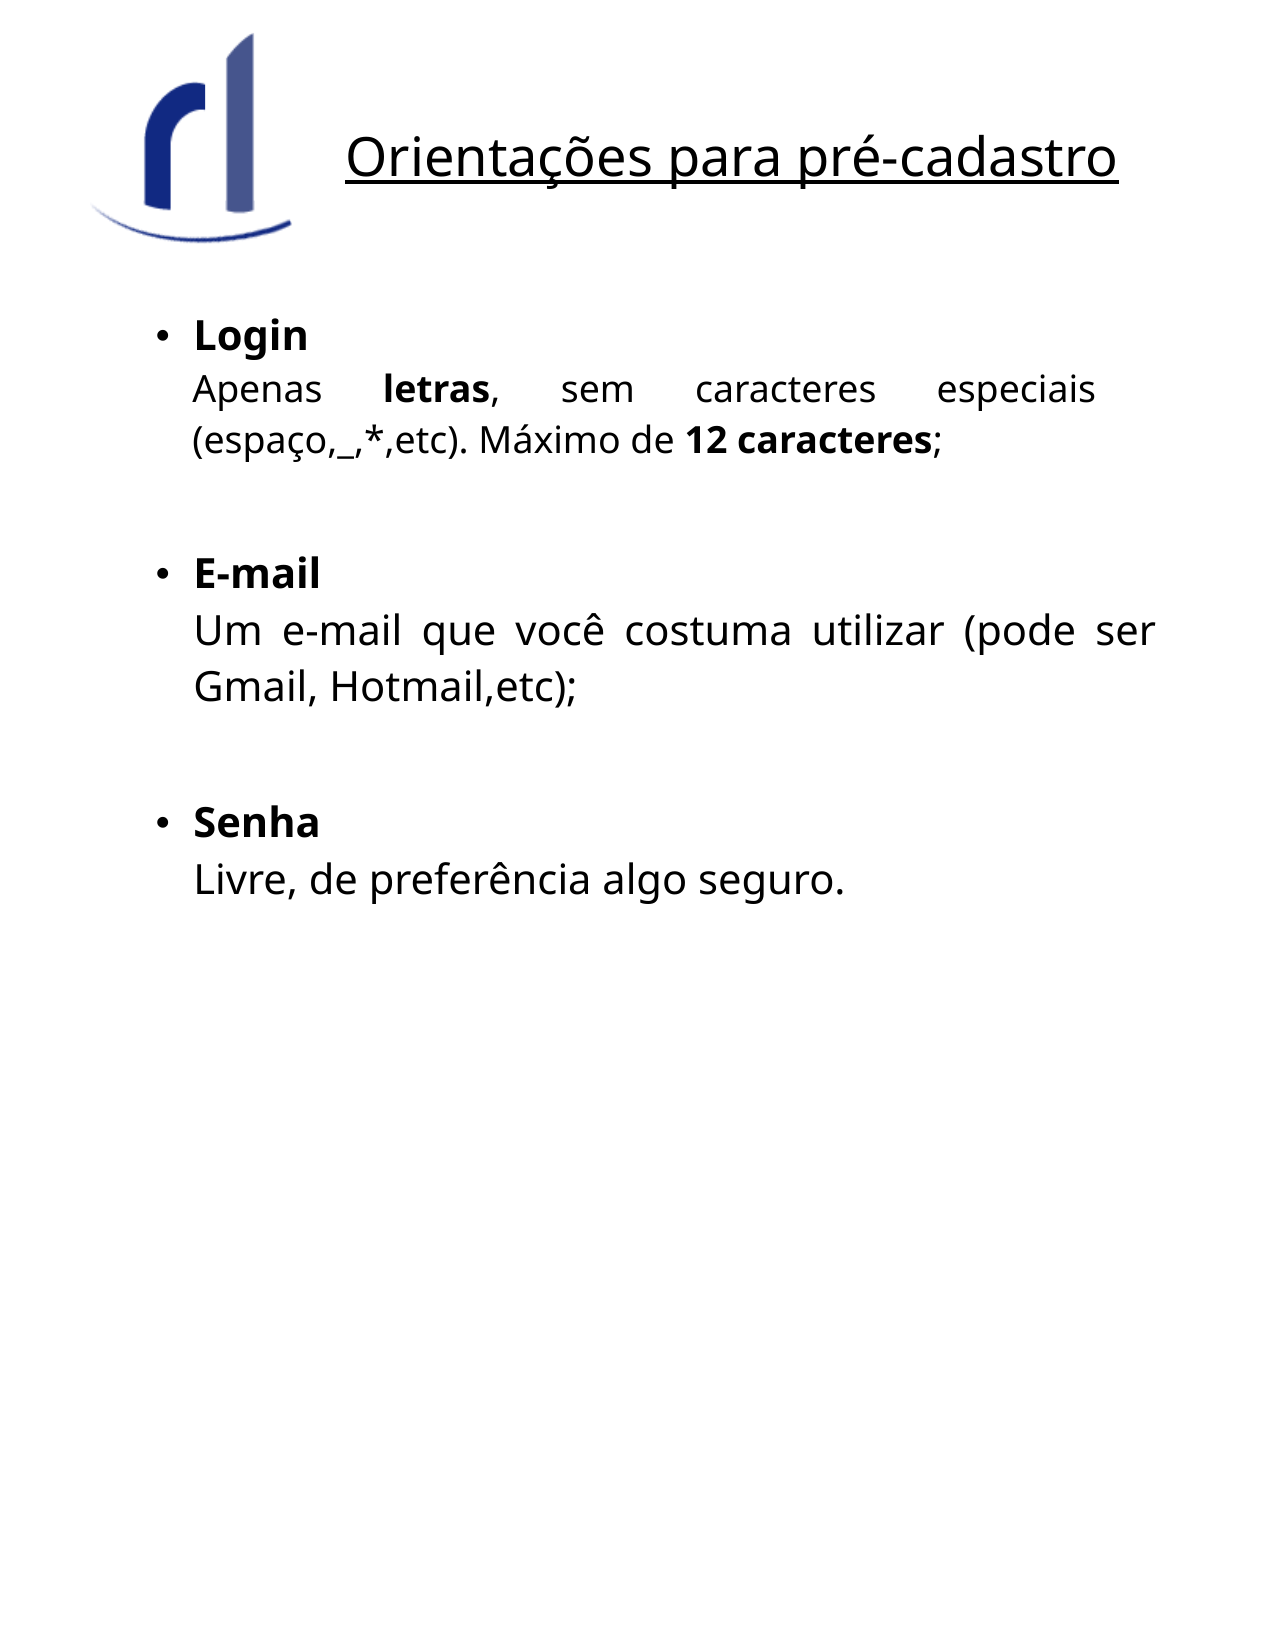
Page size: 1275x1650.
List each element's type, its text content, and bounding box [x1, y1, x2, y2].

text Apenas letras, sem caracteres especiais (espaço,_,*,etc). Máximo de 12 caracteres; [118, 362, 1157, 464]
list Senha [156, 793, 1157, 850]
picture [90, 30, 308, 248]
list E-mail [156, 544, 1157, 600]
text Orientações para pré-cadastro [308, 118, 1157, 192]
list Login [156, 305, 1157, 362]
list Um e-mail que você costuma utilizar (pode ser Gmail, Hotmail,etc); [156, 600, 1157, 714]
list Livre, de preferência algo seguro. [156, 850, 1157, 907]
